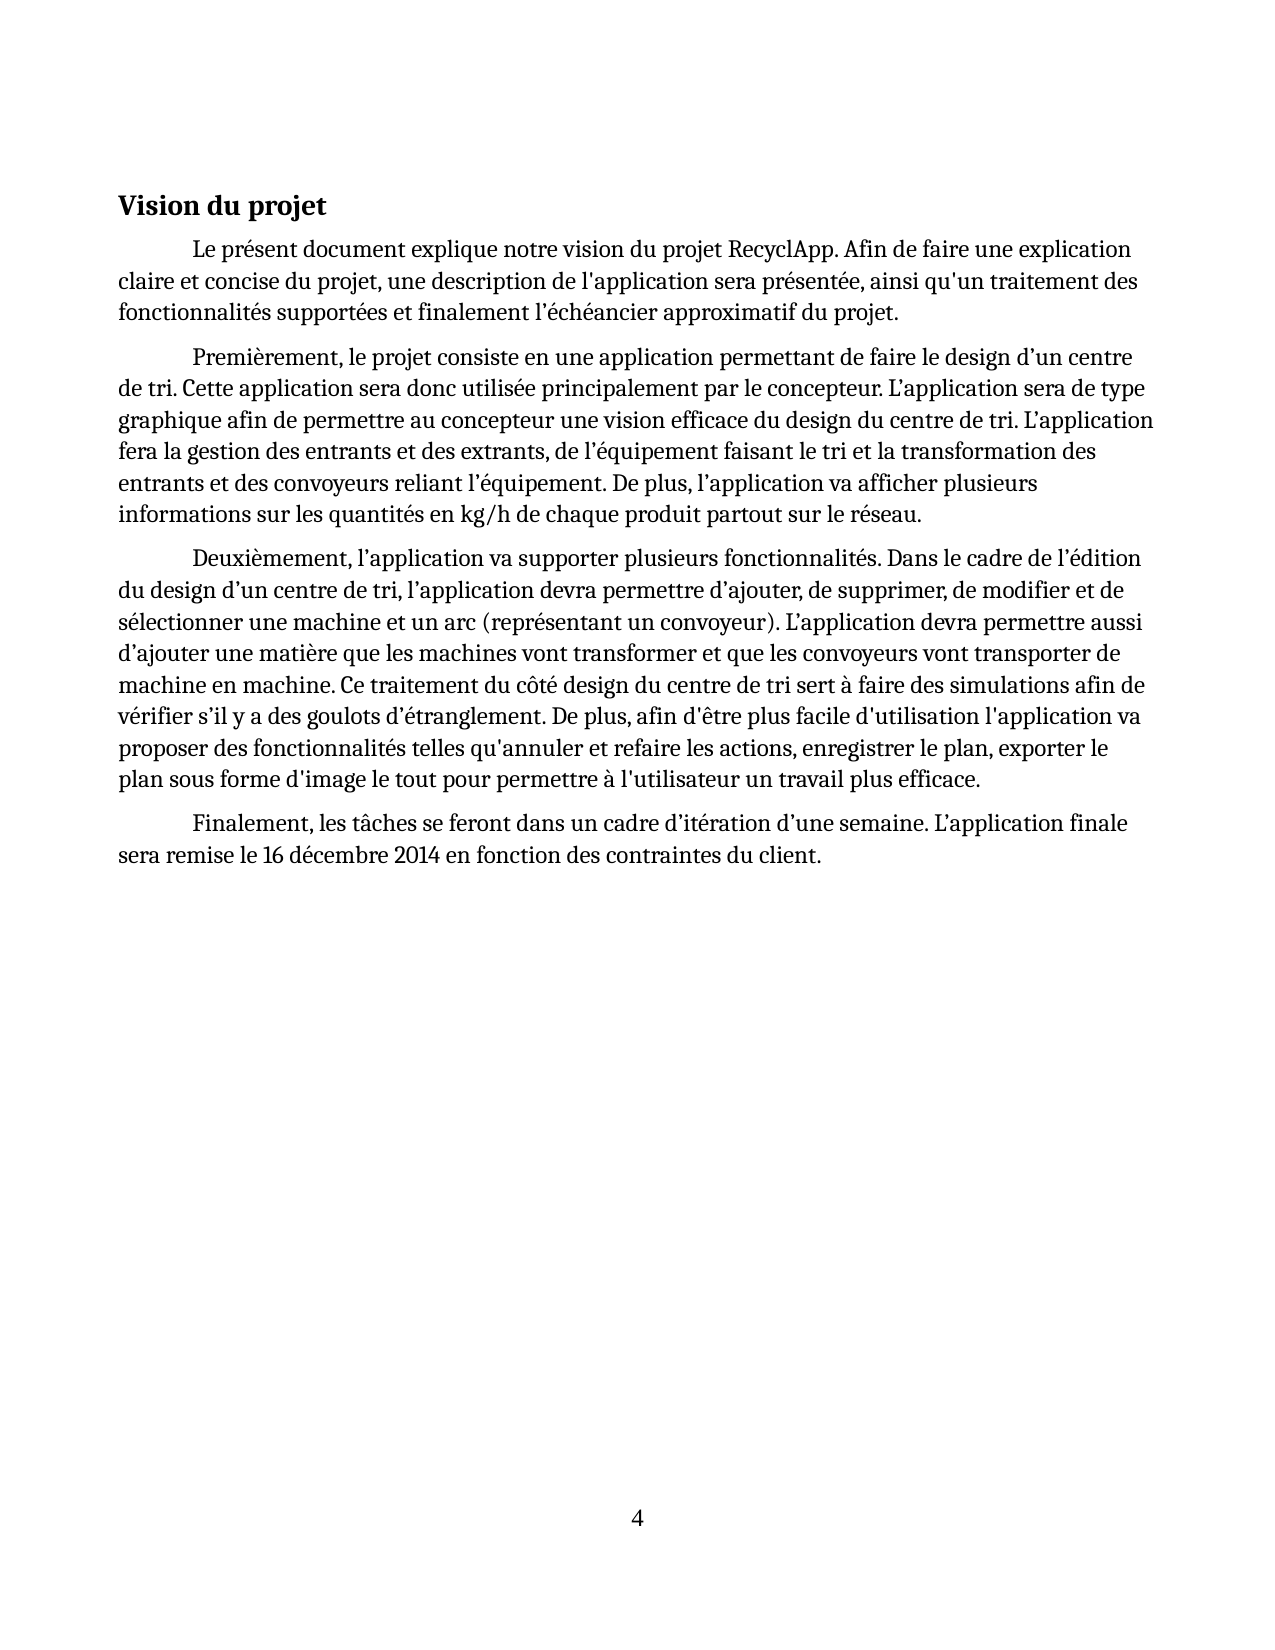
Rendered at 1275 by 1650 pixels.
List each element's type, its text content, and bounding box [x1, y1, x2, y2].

text Le présent document explique notre vision du projet RecyclApp. Afin de faire une explication claire et concise du projet, une description de l'application sera présentée, ainsi qu'un traitement des fonctionnalités supportées et finalement l’échéancier approximatif du projet. [118, 235, 1157, 327]
text Finalement, les tâches se feront dans un cadre d’itération d’une semaine. L’application finale sera remise le 16 décembre 2014 en fonction des contraintes du client. [118, 809, 1157, 869]
text Deuxièmement, l’application va supporter plusieurs fonctionnalités. Dans le cadre de l’édition du design d’un centre de tri, l’application devra permettre d’ajouter, de supprimer, de modifier et de sélectionner une machine et un arc (représentant un convoyeur). L’application devra permettre aussi d’ajouter une matière que les machines vont transformer et que les convoyeurs vont transporter de machine en machine. Ce traitement du côté design du centre de tri sert à faire des simulations afin de vérifier s’il y a des goulots d’étranglement. De plus, afin d'être plus facile d'utilisation l'application va proposer des fonctionnalités telles qu'annuler et refaire les actions, enregistrer le plan, exporter le plan sous forme d'image le tout pour permettre à l'utilisateur un travail plus efficace. [118, 544, 1157, 794]
subtitle Vision du projet [118, 189, 1157, 223]
text Premièrement, le projet consiste en une application permettant de faire le design d’un centre de tri. Cette application sera donc utilisée principalement par le concepteur. L’application sera de type graphique afin de permettre au concepteur une vision efficace du design du centre de tri. L’application fera la gestion des entrants et des extrants, de l’équipement faisant le tri et la transformation des entrants et des convoyeurs reliant l’équipement. De plus, l’application va afficher plusieurs informations sur les quantités en kg/h de chaque produit partout sur le réseau. [118, 342, 1157, 529]
